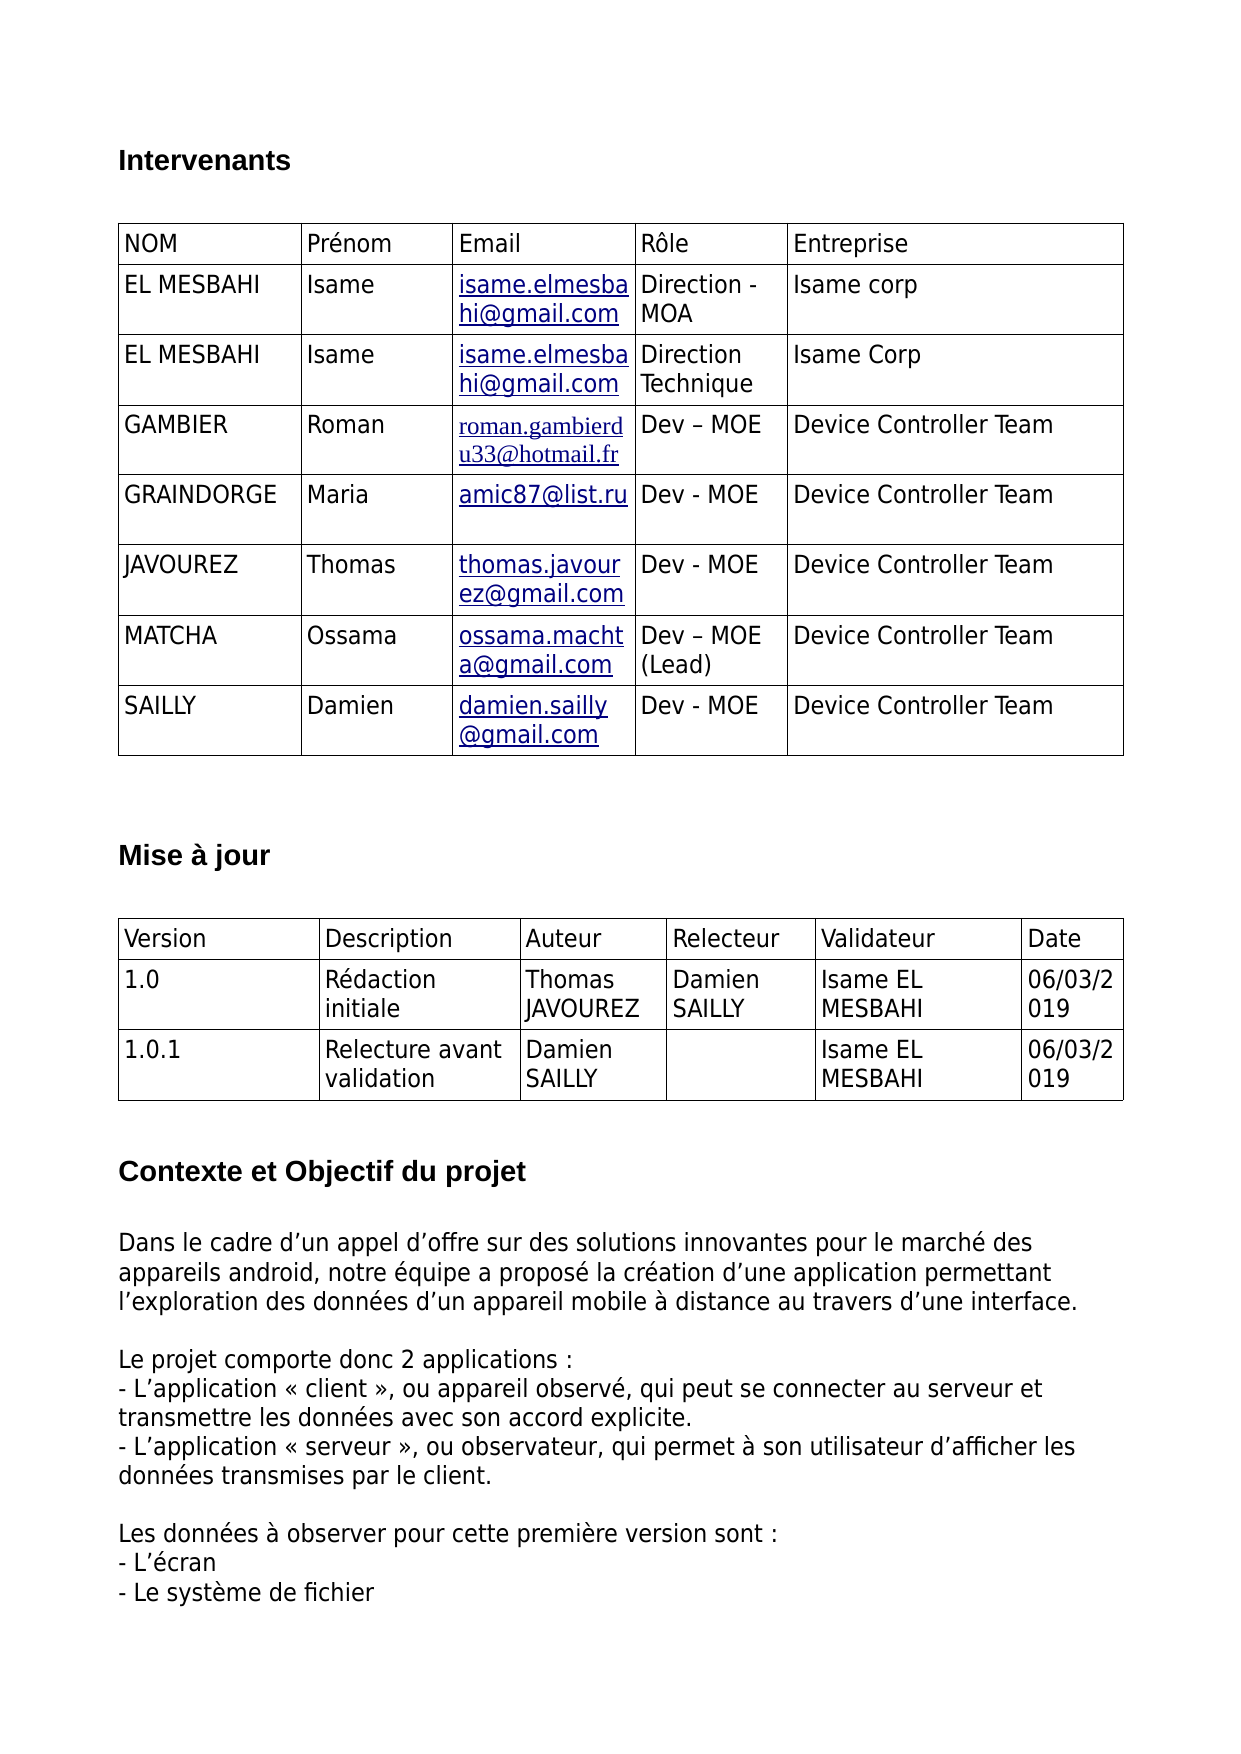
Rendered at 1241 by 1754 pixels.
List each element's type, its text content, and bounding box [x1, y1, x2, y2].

table_header Date [1022, 919, 1123, 959]
table_cell Dev – MOE [636, 406, 787, 474]
table_cell GAMBIER [119, 406, 301, 474]
table_cell MATCHA [119, 616, 301, 685]
table_header Prénom [302, 224, 452, 264]
table_cell Damien SAILLY [667, 960, 815, 1029]
table_cell EL MESBAHI [119, 265, 301, 334]
subtitle Intervenants [118, 143, 1122, 210]
text - Le système de fichier [118, 1578, 1122, 1607]
subtitle Mise à jour [118, 838, 1122, 905]
table_cell Device Controller Team [788, 686, 1123, 755]
table_cell Maria [302, 475, 452, 544]
table_cell Rédaction initiale [320, 960, 520, 1029]
table_cell 06/03/2019 [1022, 960, 1123, 1029]
table_header Rôle [636, 224, 787, 264]
table_cell Thomas [302, 545, 452, 614]
table_cell JAVOUREZ [119, 545, 301, 614]
table_cell isame.elmesbahi@gmail.com [453, 265, 635, 334]
table_cell Damien [302, 686, 452, 755]
table_cell GRAINDORGE [119, 475, 301, 544]
table_header Relecteur [667, 919, 815, 959]
table_cell 06/03/2019 [1022, 1030, 1123, 1099]
table_cell 1.0.1 [119, 1030, 319, 1099]
table_header Entreprise [788, 224, 1123, 264]
text Les données à observer pour cette première version sont : [118, 1519, 1122, 1549]
table_cell Device Controller Team [788, 545, 1123, 614]
table_cell SAILLY [119, 686, 301, 755]
text Dans le cadre d’un appel d’offre sur des solutions innovantes pour le marché des appareils android, notre équipe a proposé la création d’une application permettant l’exploration des données d’un appareil mobile à distance au travers d’une interface. [118, 1229, 1122, 1316]
table_cell Direction - MOA [636, 265, 787, 334]
table_header Validateur [816, 919, 1021, 959]
table_cell Dev - MOE [636, 686, 787, 755]
table_header Email [453, 224, 635, 264]
table_header Version [119, 919, 319, 959]
text - L’écran [118, 1549, 1122, 1578]
table_header Description [320, 919, 520, 959]
table_cell thomas.javourez@gmail.com [453, 545, 635, 614]
table_cell EL MESBAHI [119, 335, 301, 404]
table_cell Dev – MOE (Lead) [636, 616, 787, 685]
table_cell Isame EL MESBAHI [816, 1030, 1021, 1099]
table_cell amic87@list.ru [453, 475, 635, 544]
table_cell Ossama [302, 616, 452, 685]
table_cell Isame corp [788, 265, 1123, 334]
table_cell roman.gambierdu33@hotmail.fr [453, 406, 635, 474]
table_cell [667, 1030, 815, 1099]
table_cell Relecture avant validation [320, 1030, 520, 1099]
text - L’application « serveur », ou observateur, qui permet à son utilisateur d’afficher les données transmises par le client. [118, 1432, 1122, 1491]
text - L’application « client », ou appareil observé, qui peut se connecter au serveur et transmettre les données avec son accord explicite. [118, 1374, 1122, 1432]
text Le projet comporte donc 2 applications : [118, 1345, 1122, 1374]
table_cell Device Controller Team [788, 616, 1123, 685]
table_cell Device Controller Team [788, 406, 1123, 474]
table_cell ossama.machta@gmail.com [453, 616, 635, 685]
table_cell Isame [302, 265, 452, 334]
table_cell Isame [302, 335, 452, 404]
table_cell Damien SAILLY [521, 1030, 666, 1099]
table_cell Isame EL MESBAHI [816, 960, 1021, 1029]
table_cell isame.elmesbahi@gmail.com [453, 335, 635, 404]
table_header NOM [119, 224, 301, 264]
table_cell Dev - MOE [636, 475, 787, 544]
subtitle Contexte et Objectif du projet [118, 1154, 1122, 1187]
table_header Auteur [521, 919, 666, 959]
table_cell 1.0 [119, 960, 319, 1029]
table_cell Dev - MOE [636, 545, 787, 614]
table_cell Thomas JAVOUREZ [521, 960, 666, 1029]
table_cell Device Controller Team [788, 475, 1123, 544]
table_cell Direction Technique [636, 335, 787, 404]
table_cell Isame Corp [788, 335, 1123, 404]
table_cell Roman [302, 406, 452, 474]
table_cell damien.sailly@gmail.com [453, 686, 635, 755]
